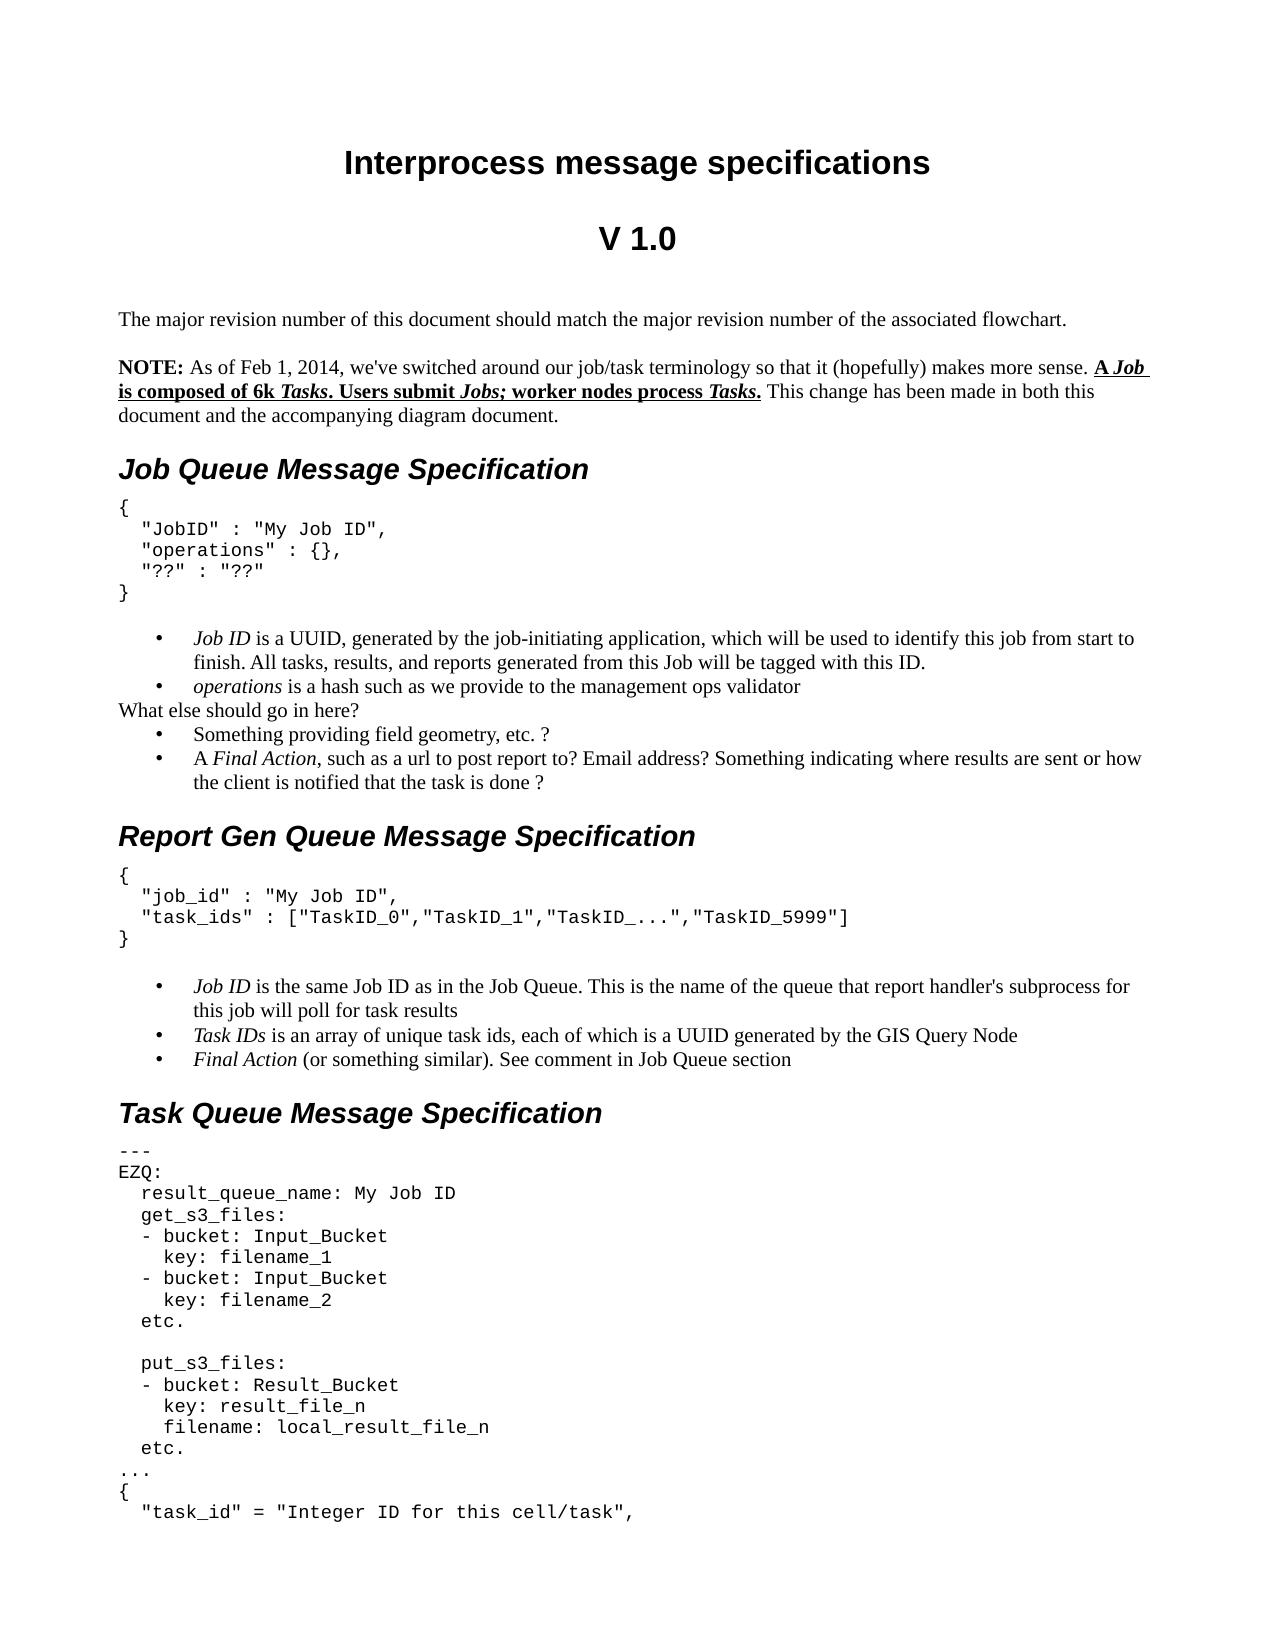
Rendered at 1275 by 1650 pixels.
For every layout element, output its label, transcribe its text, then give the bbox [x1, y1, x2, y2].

text put_s3_files: [118, 1354, 1157, 1375]
text filename: local_result_file_n [118, 1418, 1157, 1439]
text "job_id" : "My Job ID", [118, 887, 1157, 908]
text etc. [118, 1312, 1157, 1333]
text get_s3_files: [118, 1205, 1157, 1227]
text "JobID" : "My Job ID", [118, 519, 1157, 541]
text { [118, 1482, 1157, 1503]
list Job ID is a UUID, generated by the job-initiating application, which will be used to identify this job from start to finish. All tasks, results, and reports generated from this Job will be tagged with this ID. [156, 626, 1157, 674]
text What else should go in here? [118, 698, 1157, 722]
text } [118, 583, 1157, 604]
text NOTE: As of Feb 1, 2014, we've switched around our job/task terminology so that it (hopefully) makes more sense. A Job is composed of 6k Tasks. Users submit Jobs; worker nodes process Tasks. This change has been made in both this document and the accompanying diagram document. [118, 355, 1157, 427]
list Task IDs is an array of unique task ids, each of which is a UUID generated by the GIS Query Node [156, 1022, 1157, 1047]
list Final Action (or something similar). See comment in Job Queue section [156, 1047, 1157, 1071]
subtitle Report Gen Queue Message Specification [118, 819, 1157, 853]
text key: filename_1 [118, 1248, 1157, 1269]
text result_queue_name: My Job ID [118, 1184, 1157, 1205]
text "task_id" = "Integer ID for this cell/task", [118, 1503, 1157, 1524]
text ... [118, 1460, 1157, 1482]
text - bucket: Result_Bucket [118, 1375, 1157, 1397]
text EZQ: [118, 1163, 1157, 1184]
list Job ID is the same Job ID as in the Job Queue. This is the name of the queue that report handler's subprocess for this job will poll for task results [156, 974, 1157, 1022]
list operations is a hash such as we provide to the management ops validator [156, 674, 1157, 698]
text "??" : "??" [118, 562, 1157, 583]
list Something providing field geometry, etc. ? [156, 722, 1157, 746]
text "task_ids" : ["TaskID_0","TaskID_1","TaskID_...","TaskID_5999"] [118, 908, 1157, 929]
text etc. [118, 1439, 1157, 1460]
subtitle Task Queue Message Specification [118, 1096, 1157, 1129]
text } [118, 929, 1157, 950]
text --- [118, 1142, 1157, 1163]
list A Final Action, such as a url to post report to? Email address? Something indicating where results are sent or how the client is notified that the task is done ? [156, 746, 1157, 794]
text { [118, 498, 1157, 519]
text The major revision number of this document should match the major revision number of the associated flowchart. [118, 307, 1157, 331]
text - bucket: Input_Bucket [118, 1269, 1157, 1290]
text - bucket: Input_Bucket [118, 1227, 1157, 1248]
text key: filename_2 [118, 1290, 1157, 1312]
text key: result_file_n [118, 1397, 1157, 1418]
subtitle Interprocess message specifications [118, 143, 1157, 182]
subtitle V 1.0 [118, 219, 1157, 258]
subtitle Job Queue Message Specification [118, 452, 1157, 486]
text { [118, 865, 1157, 887]
text "operations" : {}, [118, 541, 1157, 562]
